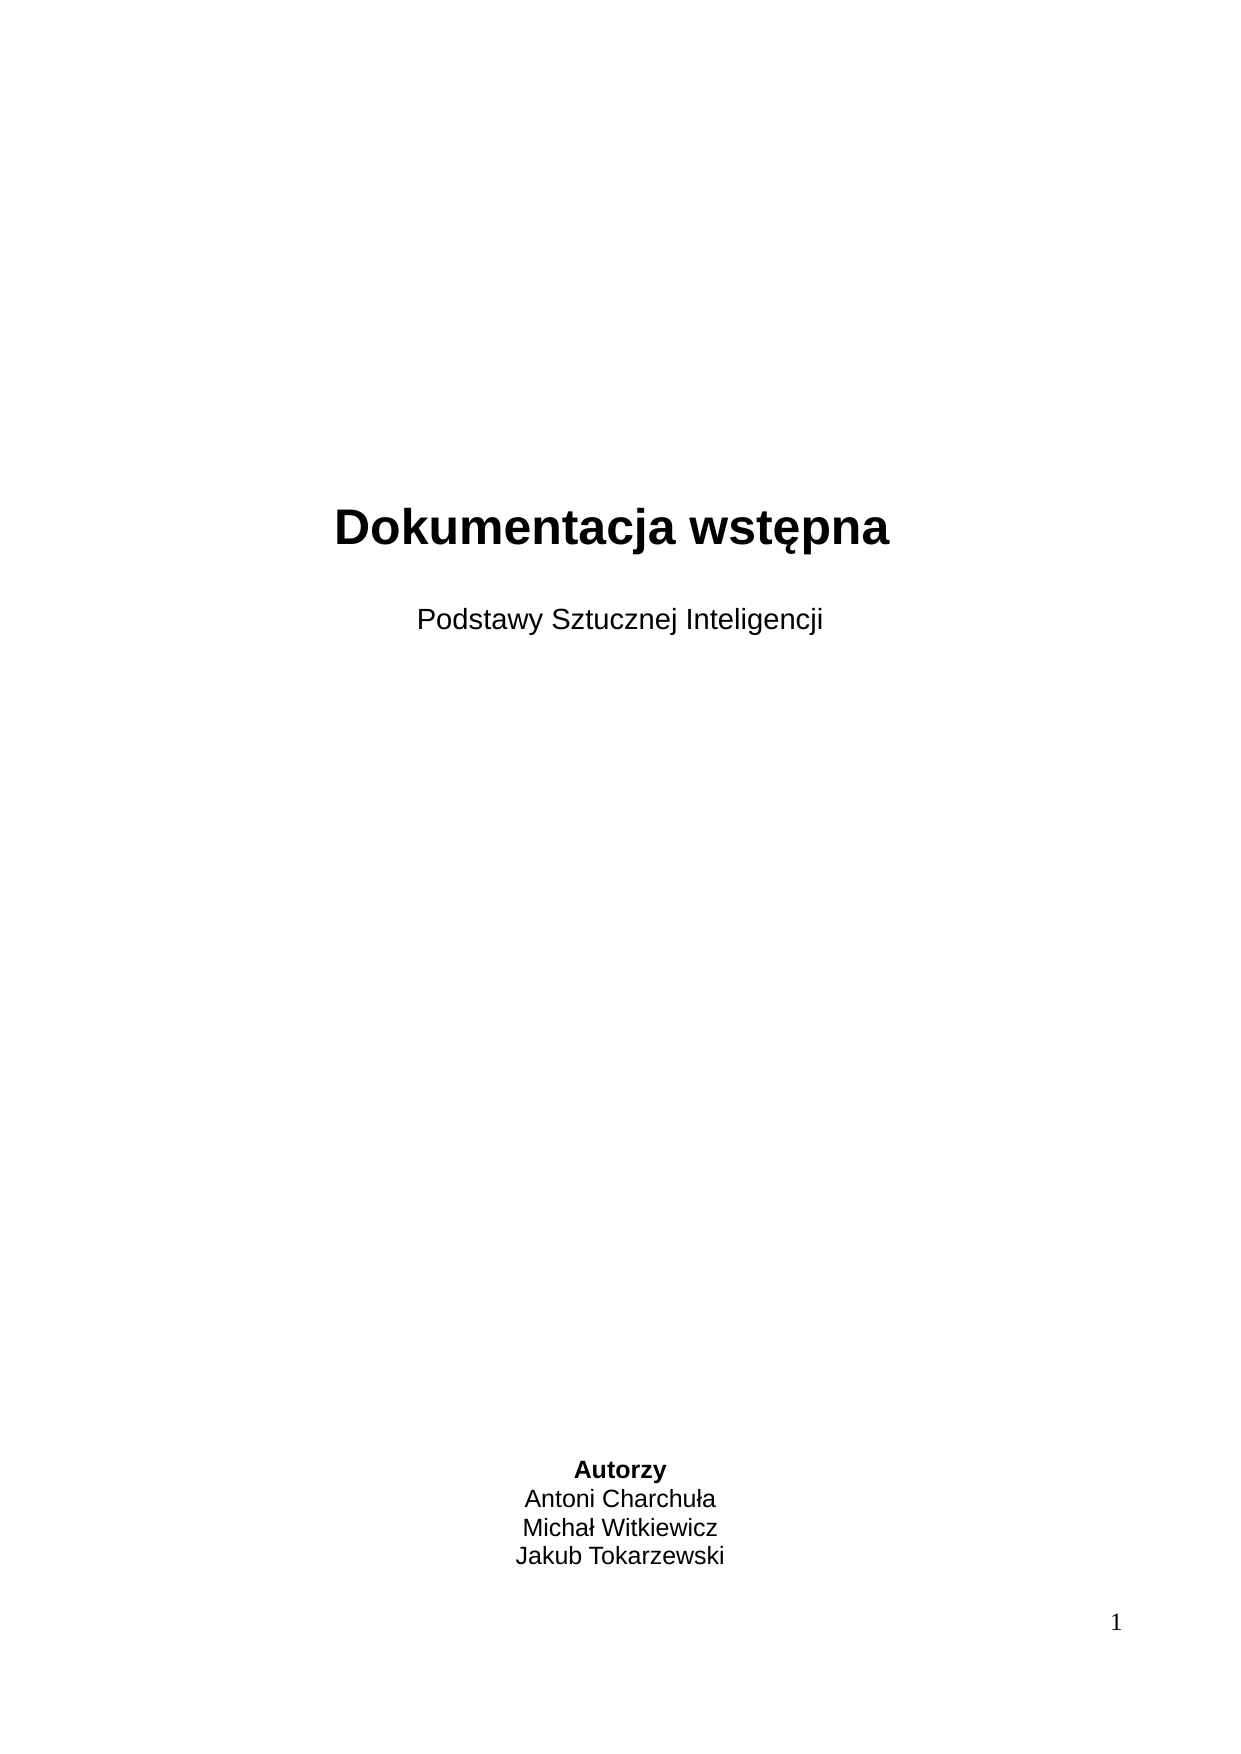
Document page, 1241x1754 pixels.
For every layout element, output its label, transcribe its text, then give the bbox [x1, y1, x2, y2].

text Michał Witkiewicz [118, 1512, 1122, 1541]
text Jakub Tokarzewski [118, 1541, 1122, 1570]
text Antoni Charchuła [118, 1484, 1122, 1512]
text Podstawy Sztucznej Inteligencji [118, 602, 1122, 636]
text Dokumentacja wstępna [118, 482, 1122, 559]
text Autorzy [118, 1455, 1122, 1484]
